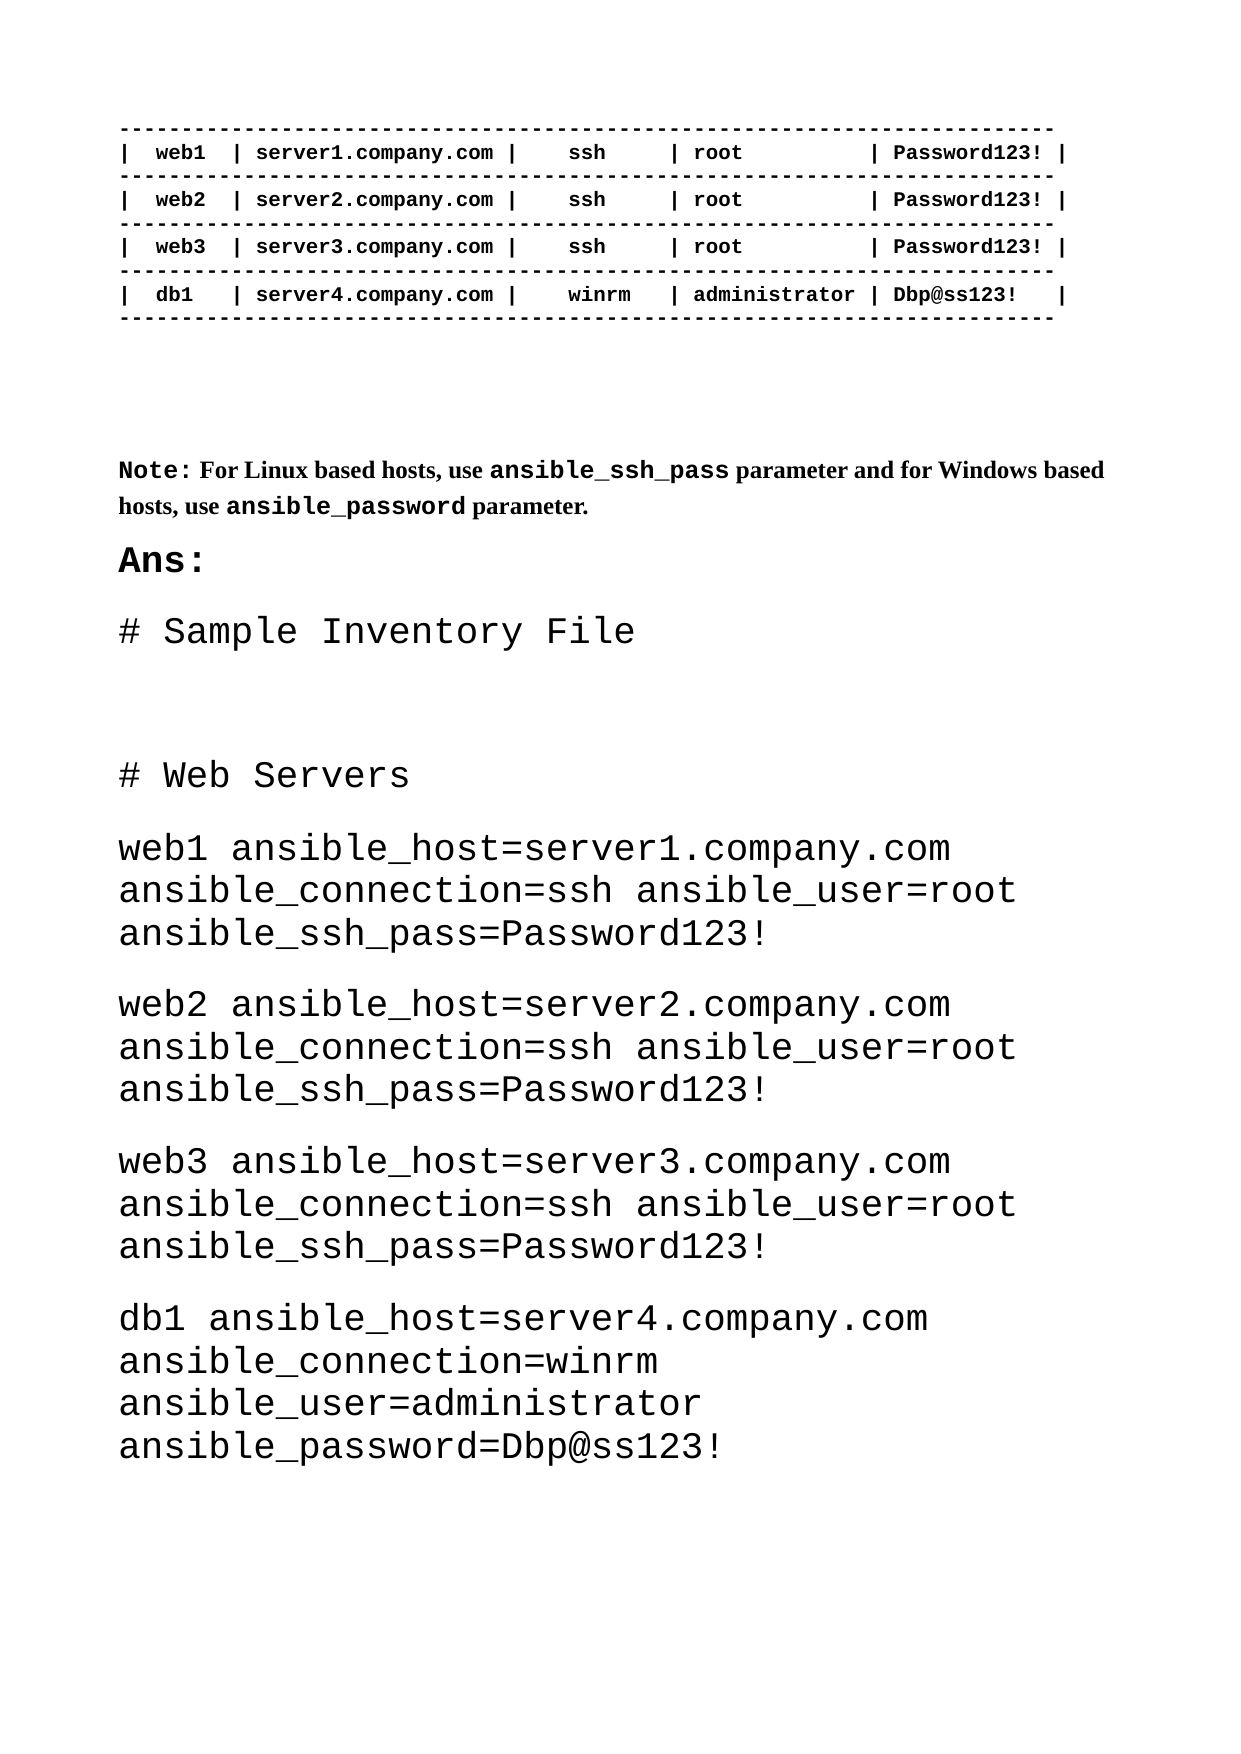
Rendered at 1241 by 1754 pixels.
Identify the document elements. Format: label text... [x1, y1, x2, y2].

text | web2 | server2.company.com | ssh | root | Password123! | [118, 189, 1122, 213]
text --------------------------------------------------------------------------- [118, 307, 1122, 331]
text db1 ansible_host=server4.company.com ansible_connection=winrm ansible_user=administrator ansible_password=Dbp@ss123! [118, 1299, 1122, 1469]
text web2 ansible_host=server2.company.com ansible_connection=ssh ansible_user=root ansible_ssh_pass=Password123! [118, 986, 1122, 1113]
text --------------------------------------------------------------------------- [118, 260, 1122, 284]
text | web1 | server1.company.com | ssh | root | Password123! | [118, 142, 1122, 165]
text # Web Servers [118, 757, 1122, 799]
text --------------------------------------------------------------------------- [118, 118, 1122, 142]
text Note: For Linux based hosts, use ansible_ssh_pass parameter and for Windows based hosts, use ansible_password parameter. [118, 456, 1122, 522]
text --------------------------------------------------------------------------- [118, 165, 1122, 189]
text web1 ansible_host=server1.company.com ansible_connection=ssh ansible_user=root ansible_ssh_pass=Password123! [118, 829, 1122, 956]
text web3 ansible_host=server3.company.com ansible_connection=ssh ansible_user=root ansible_ssh_pass=Password123! [118, 1143, 1122, 1270]
text | db1 | server4.company.com | winrm | administrator | Dbp@ss123! | [118, 284, 1122, 307]
text | web3 | server3.company.com | ssh | root | Password123! | [118, 236, 1122, 260]
text # Sample Inventory File [118, 613, 1122, 655]
text --------------------------------------------------------------------------- [118, 213, 1122, 236]
text Ans: [118, 541, 1122, 583]
